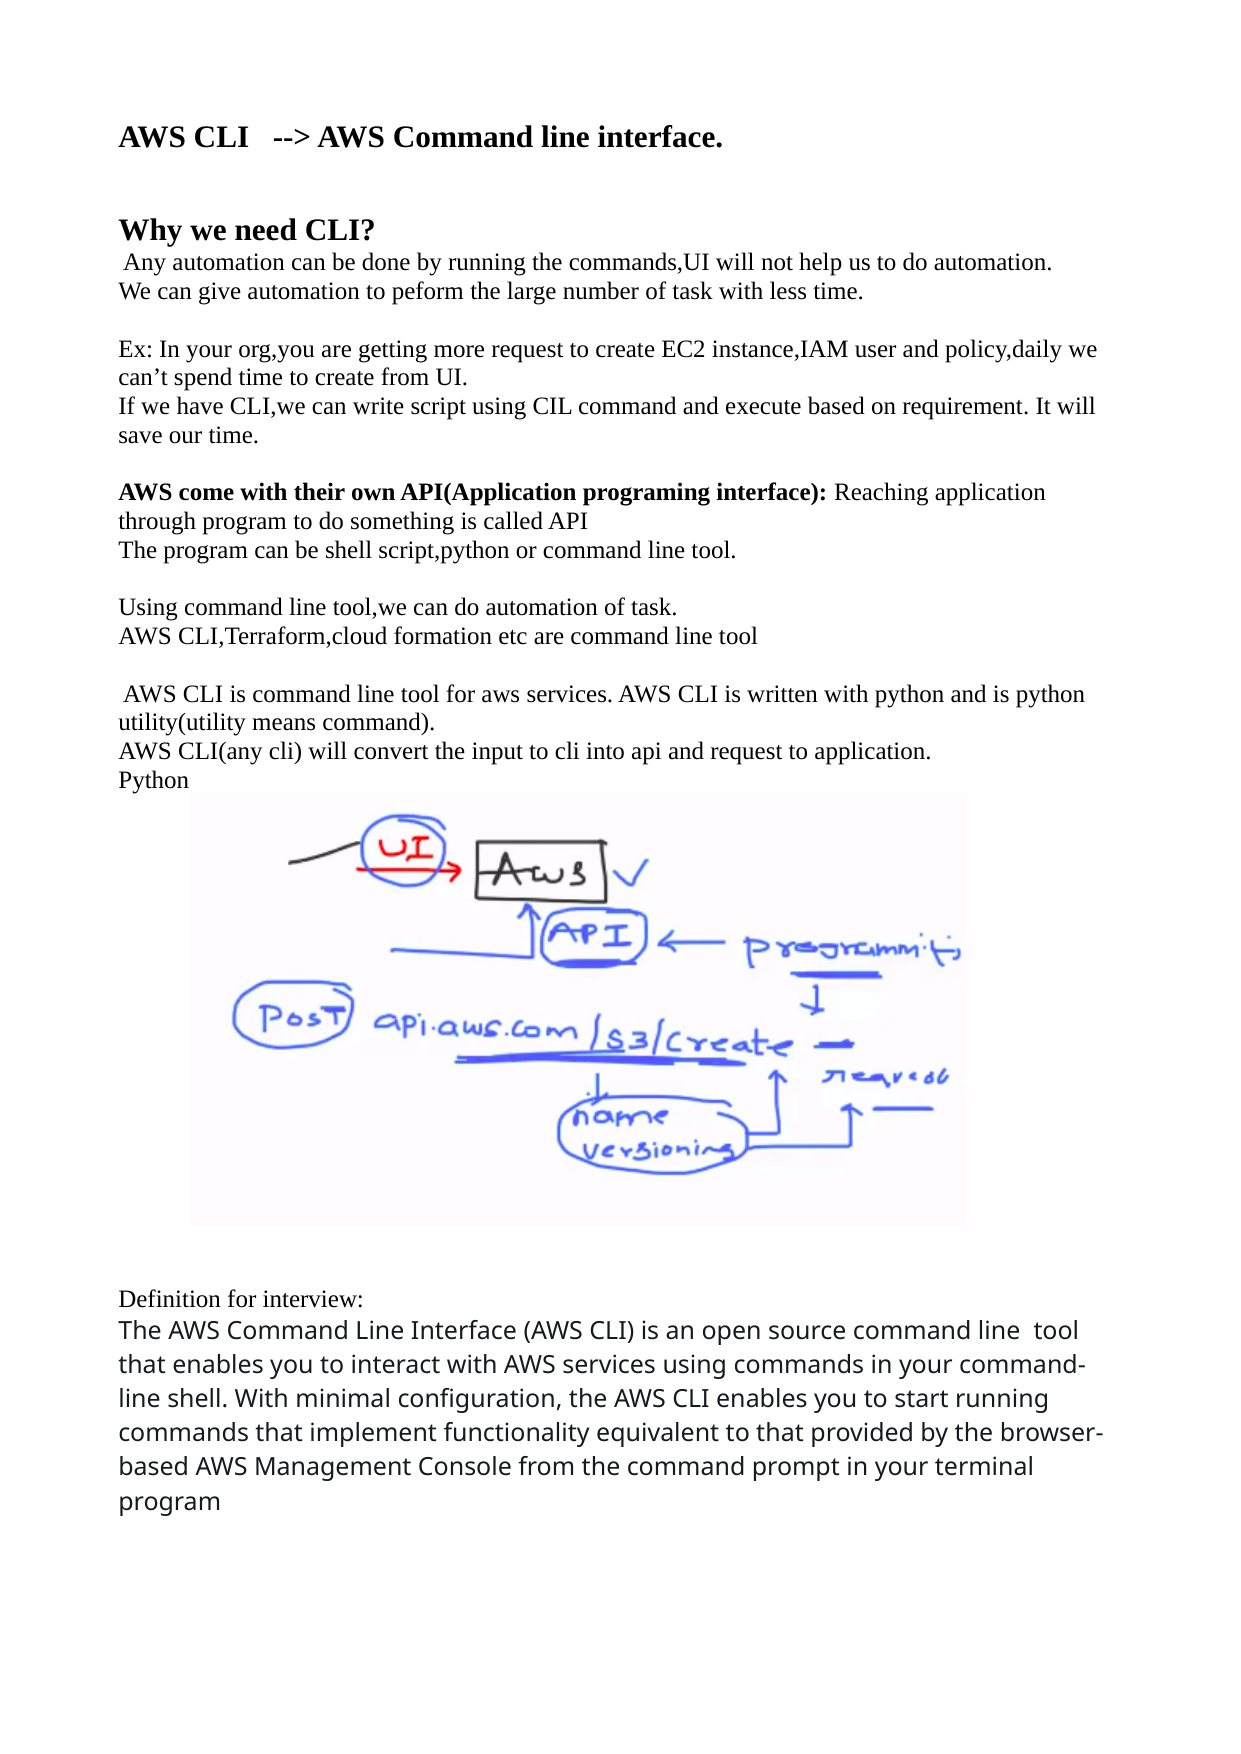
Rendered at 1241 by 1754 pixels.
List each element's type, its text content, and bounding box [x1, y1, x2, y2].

text The program can be shell script,python or command line tool. [118, 535, 1122, 564]
text AWS CLI(any cli) will convert the input to cli into api and request to application. [118, 736, 1122, 765]
text AWS CLI --> AWS Command line interface. [118, 118, 1122, 154]
text AWS CLI is command line tool for aws services. AWS CLI is written with python and is python utility(utility means command). [118, 679, 1122, 736]
text Definition for interview: [118, 1284, 1122, 1313]
text If we have CLI,we can write script using CIL command and execute based on requirement. It will save our time. [118, 391, 1122, 449]
text Using command line tool,we can do automation of task. [118, 592, 1122, 621]
text Any automation can be done by running the commands,UI will not help us to do automation. [118, 247, 1122, 276]
text Why we need CLI? [118, 212, 1122, 247]
text The AWS Command Line Interface (AWS CLI) is an open source command line tool that enables you to interact with AWS services using commands in your command-line shell. With minimal configuration, the AWS CLI enables you to start running commands that implement functionality equivalent to that provided by the browser-based AWS Management Console from the command prompt in your terminal program [118, 1313, 1122, 1517]
text We can give automation to peform the large number of task with less time. [118, 276, 1122, 305]
picture [190, 793, 1050, 1227]
text Python [118, 765, 1122, 794]
text AWS CLI,Terraform,cloud formation etc are command line tool [118, 621, 1122, 650]
text Ex: In your org,you are getting more request to create EC2 instance,IAM user and policy,daily we can’t spend time to create from UI. [118, 334, 1122, 391]
text AWS come with their own API(Application programing interface): Reaching application through program to do something is called API [118, 477, 1122, 535]
